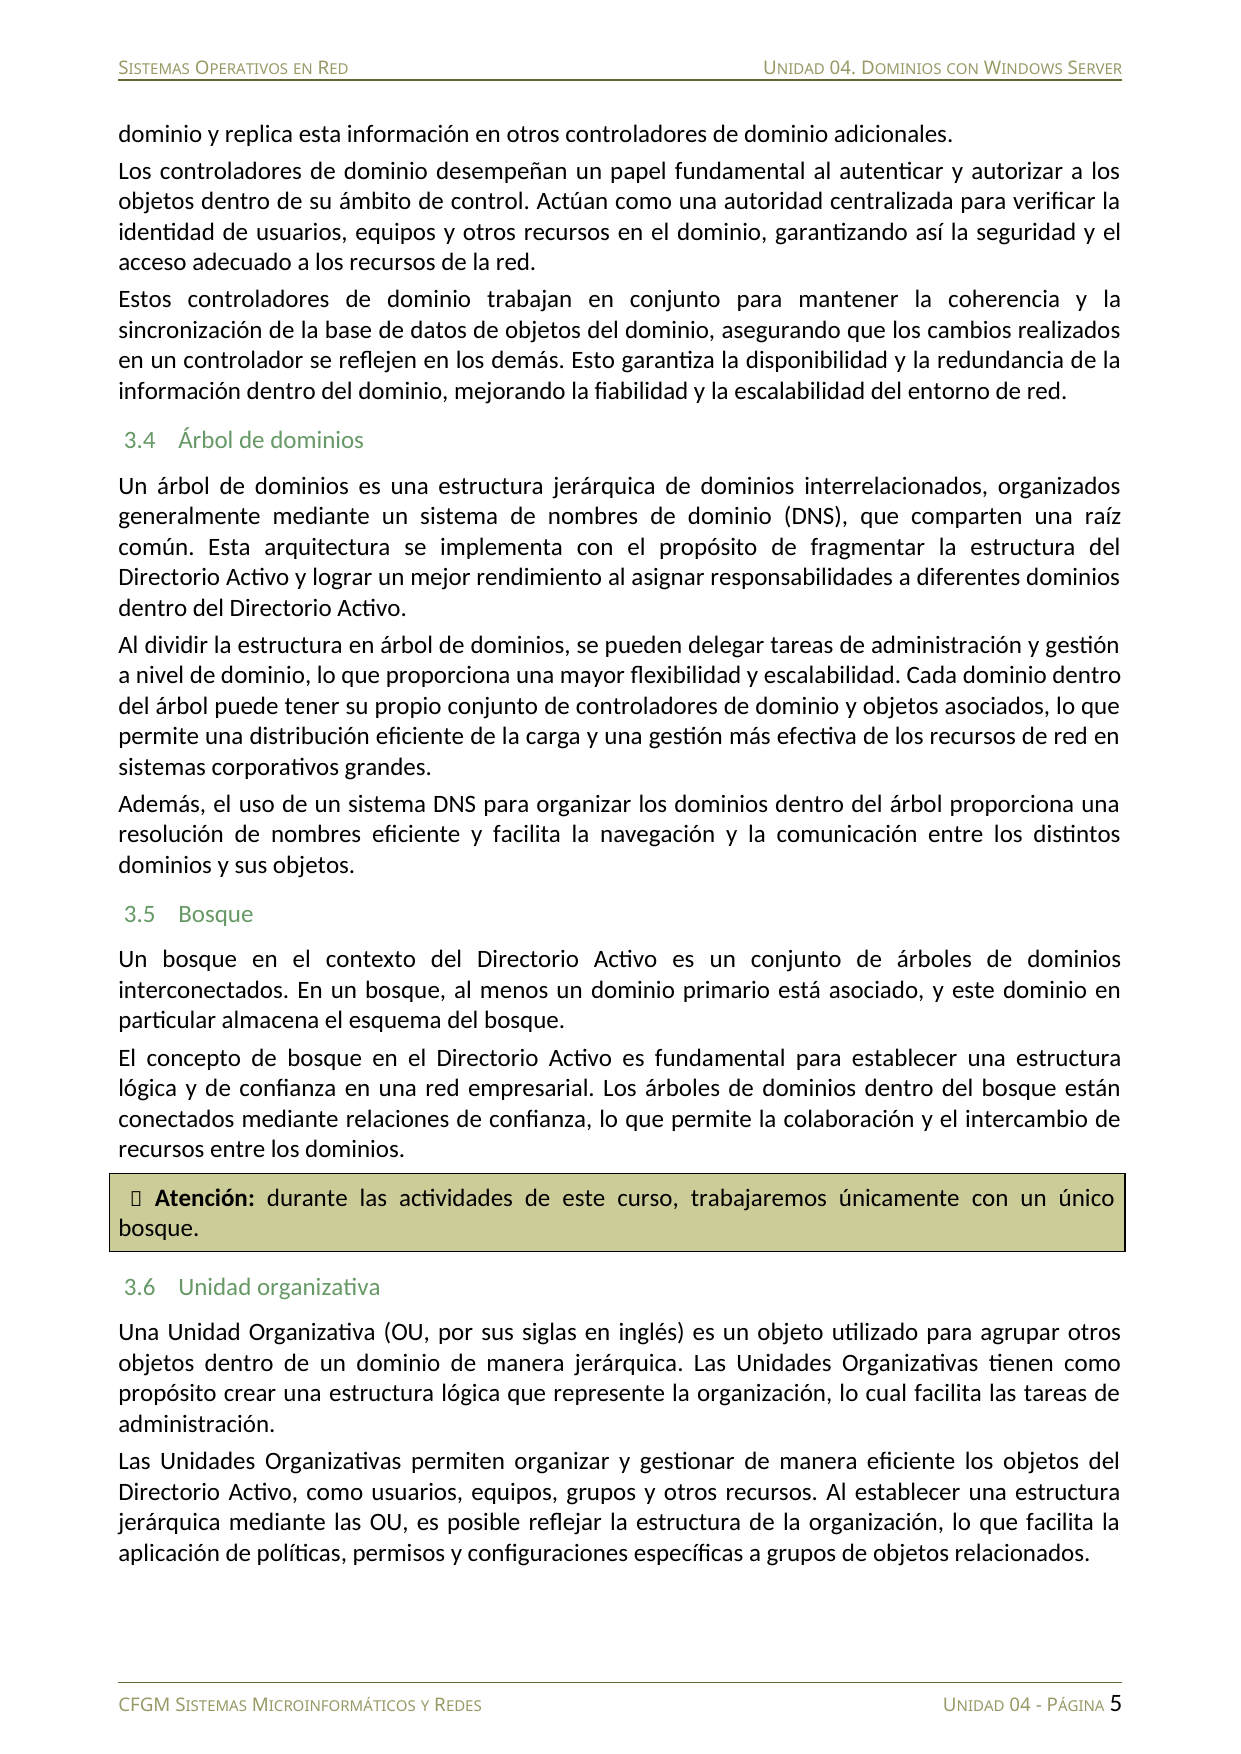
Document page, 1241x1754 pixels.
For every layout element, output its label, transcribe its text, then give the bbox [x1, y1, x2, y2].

text Estos controladores de dominio trabajan en conjunto para mantener la coherencia y la sincronización de la base de datos de objetos del dominio, asegurando que los cambios realizados en un controlador se reflejen en los demás. Esto garantiza la disponibilidad y la redundancia de la información dentro del dominio, mejorando la fiabilidad y la escalabilidad del entorno de red. [118, 283, 1122, 406]
subtitle Unidad organizativa [118, 1271, 1122, 1302]
text El concepto de bosque en el Directorio Activo es fundamental para establecer una estructura lógica y de confianza en una red empresarial. Los árboles de dominios dentro del bosque están conectados mediante relaciones de confianza, lo que permite la colaboración y el intercambio de recursos entre los dominios. [118, 1042, 1122, 1164]
text Un árbol de dominios es una estructura jerárquica de dominios interrelacionados, organizados generalmente mediante un sistema de nombres de dominio (DNS), que comparten una raíz común. Esta arquitectura se implementa con el propósito de fragmentar la estructura del Directorio Activo y lograr un mejor rendimiento al asignar responsabilidades a diferentes dominios dentro del Directorio Activo. [118, 470, 1122, 622]
text Una Unidad Organizativa (OU, por sus siglas en inglés) es un objeto utilizado para agrupar otros objetos dentro de un dominio de manera jerárquica. Las Unidades Organizativas tienen como propósito crear una estructura lógica que represente la organización, lo cual facilita las tareas de administración. [118, 1317, 1122, 1439]
text Un bosque en el contexto del Directorio Activo es un conjunto de árboles de dominios interconectados. En un bosque, al menos un dominio primario está asociado, y este dominio en particular almacena el esquema del bosque. [118, 944, 1122, 1035]
text Al dividir la estructura en árbol de dominios, se pueden delegar tareas de administración y gestión a nivel de dominio, lo que proporciona una mayor flexibilidad y escalabilidad. Cada dominio dentro del árbol puede tener su propio conjunto de controladores de dominio y objetos asociados, lo que permite una distribución eficiente de la carga y una gestión más efectiva de los recursos de red en sistemas corporativos grandes. [118, 629, 1122, 781]
text Los controladores de dominio desempeñan un papel fundamental al autenticar y autorizar a los objetos dentro de su ámbito de control. Actúan como una autoridad centralizada para verificar la identidad de usuarios, equipos y otros recursos en el dominio, garantizando así la seguridad y el acceso adecuado a los recursos de la red. [118, 155, 1122, 277]
subtitle Árbol de dominios [118, 424, 1122, 455]
subtitle Bosque [118, 898, 1122, 929]
text Las Unidades Organizativas permiten organizar y gestionar de manera eficiente los objetos del Directorio Activo, como usuarios, equipos, grupos y otros recursos. Al establecer una estructura jerárquica mediante las OU, es posible reflejar la estructura de la organización, lo que facilita la aplicación de políticas, permisos y configuraciones específicas a grupos de objetos relacionados. [118, 1445, 1122, 1567]
text Además, el uso de un sistema DNS para organizar los dominios dentro del árbol proporciona una resolución de nombres eficiente y facilita la navegación y la comunicación entre los distintos dominios y sus objetos. [118, 788, 1122, 879]
text dominio y replica esta información en otros controladores de dominio adicionales. [118, 118, 1122, 148]
text ❕ Atención: durante las actividades de este curso, trabajaremos únicamente con un único bosque. [110, 1174, 1124, 1251]
